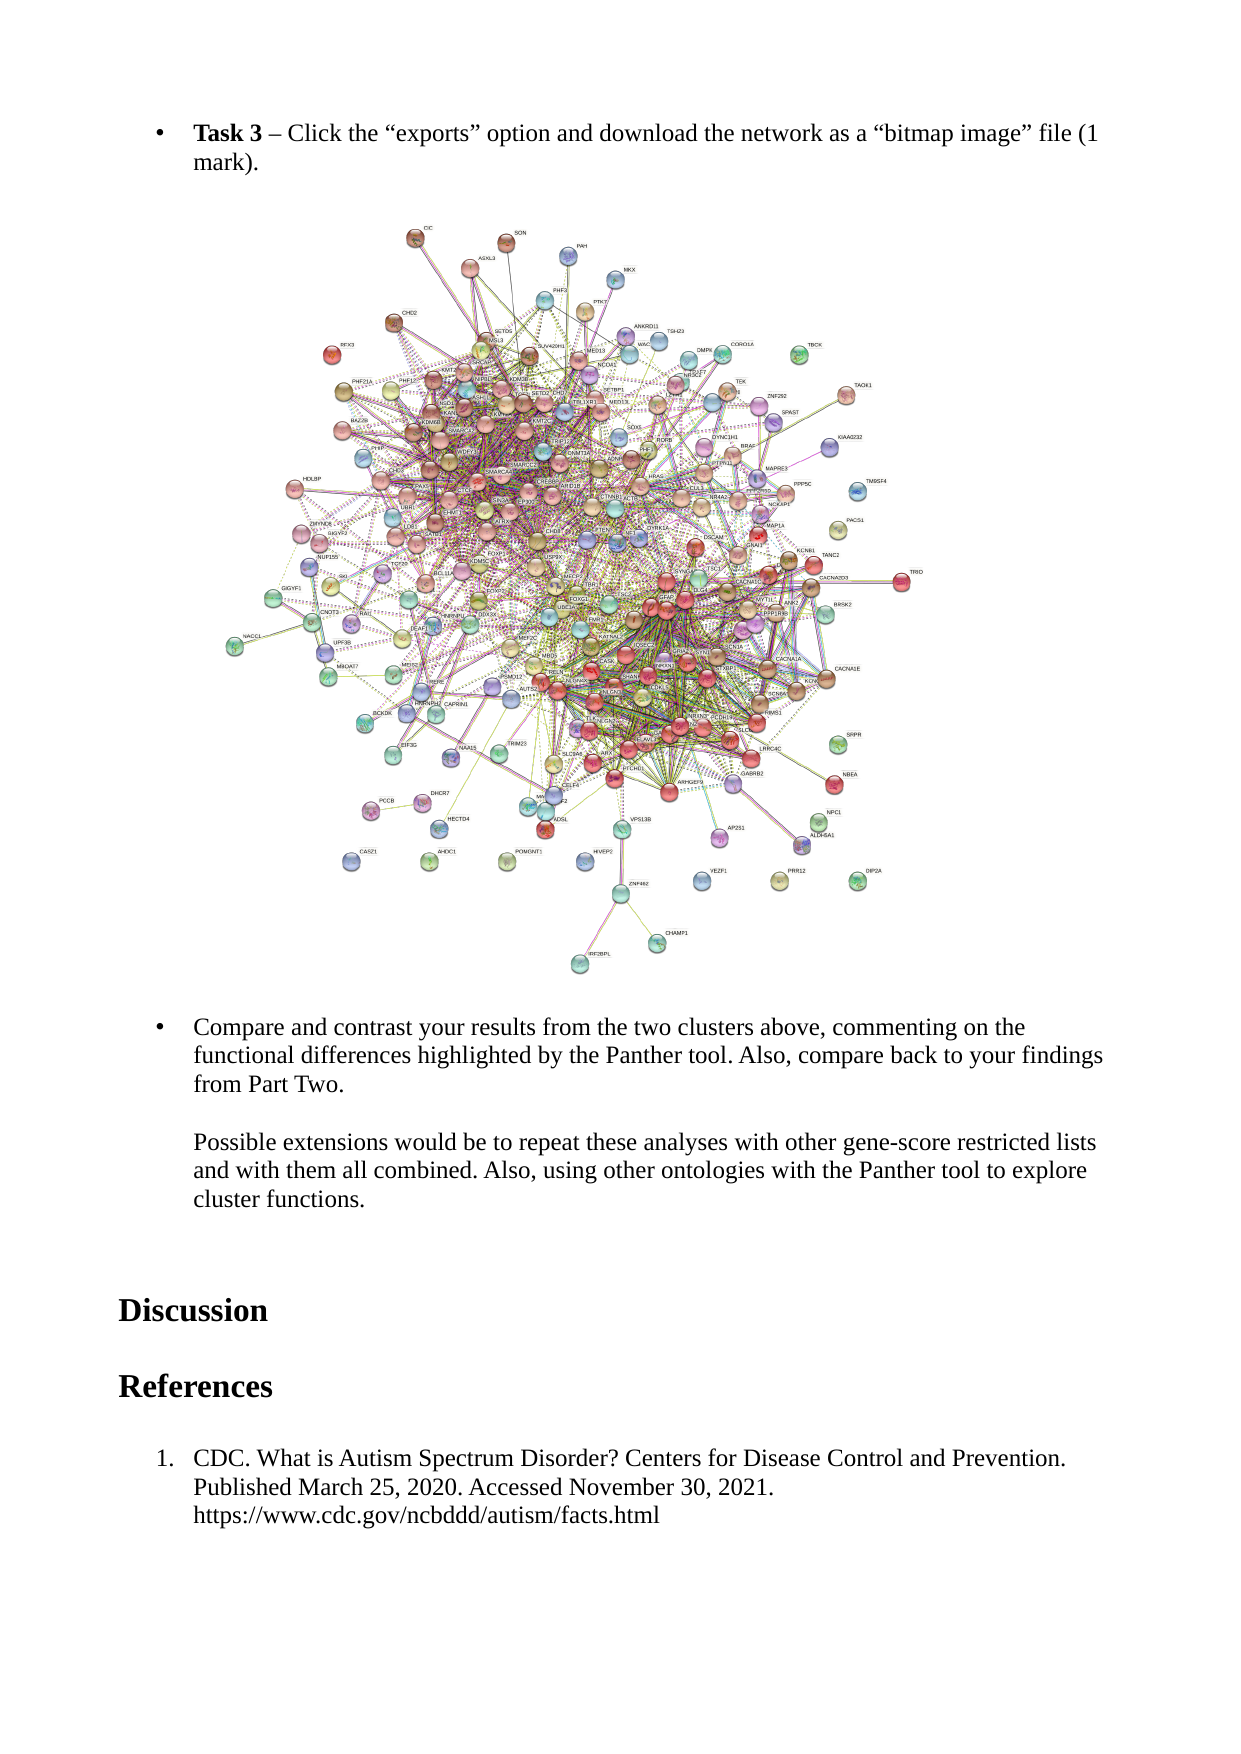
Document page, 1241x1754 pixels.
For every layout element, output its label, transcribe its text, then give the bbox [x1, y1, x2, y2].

list CDC. What is Autism Spectrum Disorder? Centers for Disease Control and Prevention. Published March 25, 2020. Accessed November 30, 2021. https://www.cdc.gov/ncbddd/autism/facts.html [156, 1443, 1122, 1529]
text References [118, 1366, 1122, 1405]
text ‌ [118, 1529, 1122, 1558]
text Discussion [118, 1290, 1122, 1366]
list Compare and contrast your results from the two clusters above, commenting on the functional differences highlighted by the Panther tool. Also, compare back to your findings from Part Two. Possible extensions would be to repeat these analyses with other gene-score restricted lists and with them all combined. Also, using other ontologies with the Panther tool to explore cluster functions. [156, 1012, 1122, 1213]
picture [215, 215, 924, 984]
list Task 3 – Click the “exports” option and download the network as a “bitmap image” file (1 mark). [156, 118, 1122, 1012]
